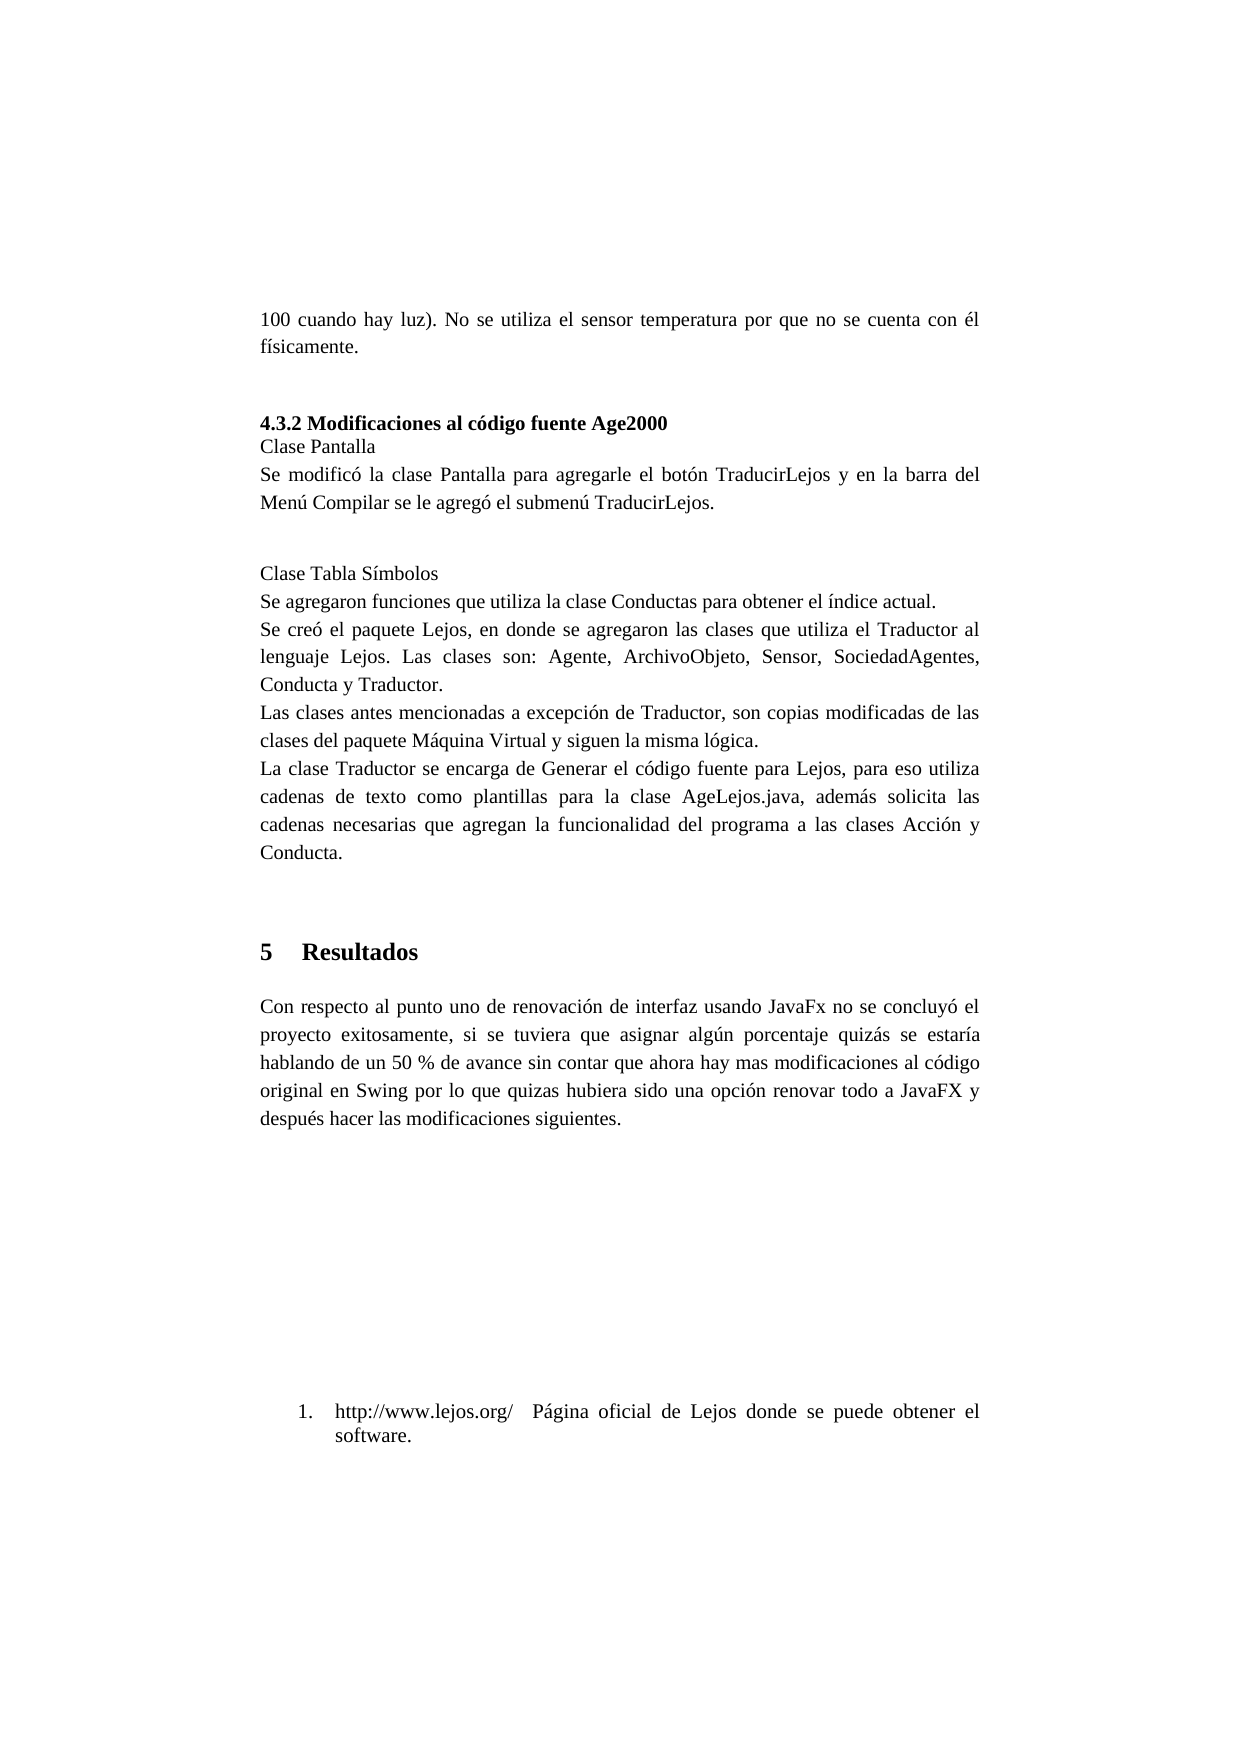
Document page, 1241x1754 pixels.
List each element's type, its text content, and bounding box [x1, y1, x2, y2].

text 100 cuando hay luz). No se utiliza el sensor temperatura por que no se cuenta con él físicamente. [260, 307, 980, 358]
subtitle Resultados [260, 937, 980, 966]
text Clase Pantalla Se modificó la clase Pantalla para agregarle el botón TraducirLejos y en la barra del Menú Compilar se le agregó el submenú TraducirLejos. [260, 435, 980, 514]
text Clase Tabla Símbolos Se agregaron funciones que utiliza la clase Conductas para obtener el índice actual. Se creó el paquete Lejos, en donde se agregaron las clases que utiliza el Traductor al lenguaje Lejos. Las clases son: Agente, ArchivoObjeto, Sensor, SociedadAgentes, Conducta y Traductor. Las clases antes mencionadas a excepción de Traductor, son copias modificadas de las clases del paquete Máquina Virtual y siguen la misma lógica. La clase Traductor se encarga de Generar el código fuente para Lejos, para eso utiliza cadenas de texto como plantillas para la clase AgeLejos.java, además solicita las cadenas necesarias que agregan la funcionalidad del programa a las clases Acción y Conducta. [260, 533, 980, 864]
subtitle 4.3.2 Modificaciones al código fuente Age2000 [260, 411, 980, 435]
list Con respecto al punto uno de renovación de interfaz usando JavaFx no se concluyó el proyecto exitosamente, si se tuviera que asignar algún porcentaje quizás se estaría hablando de un 50 % de avance sin contar que ahora hay mas modificaciones al código original en Swing por lo que quizas hubiera sido una opción renovar todo a JavaFX y después hacer las modificaciones siguientes. [260, 995, 980, 1130]
